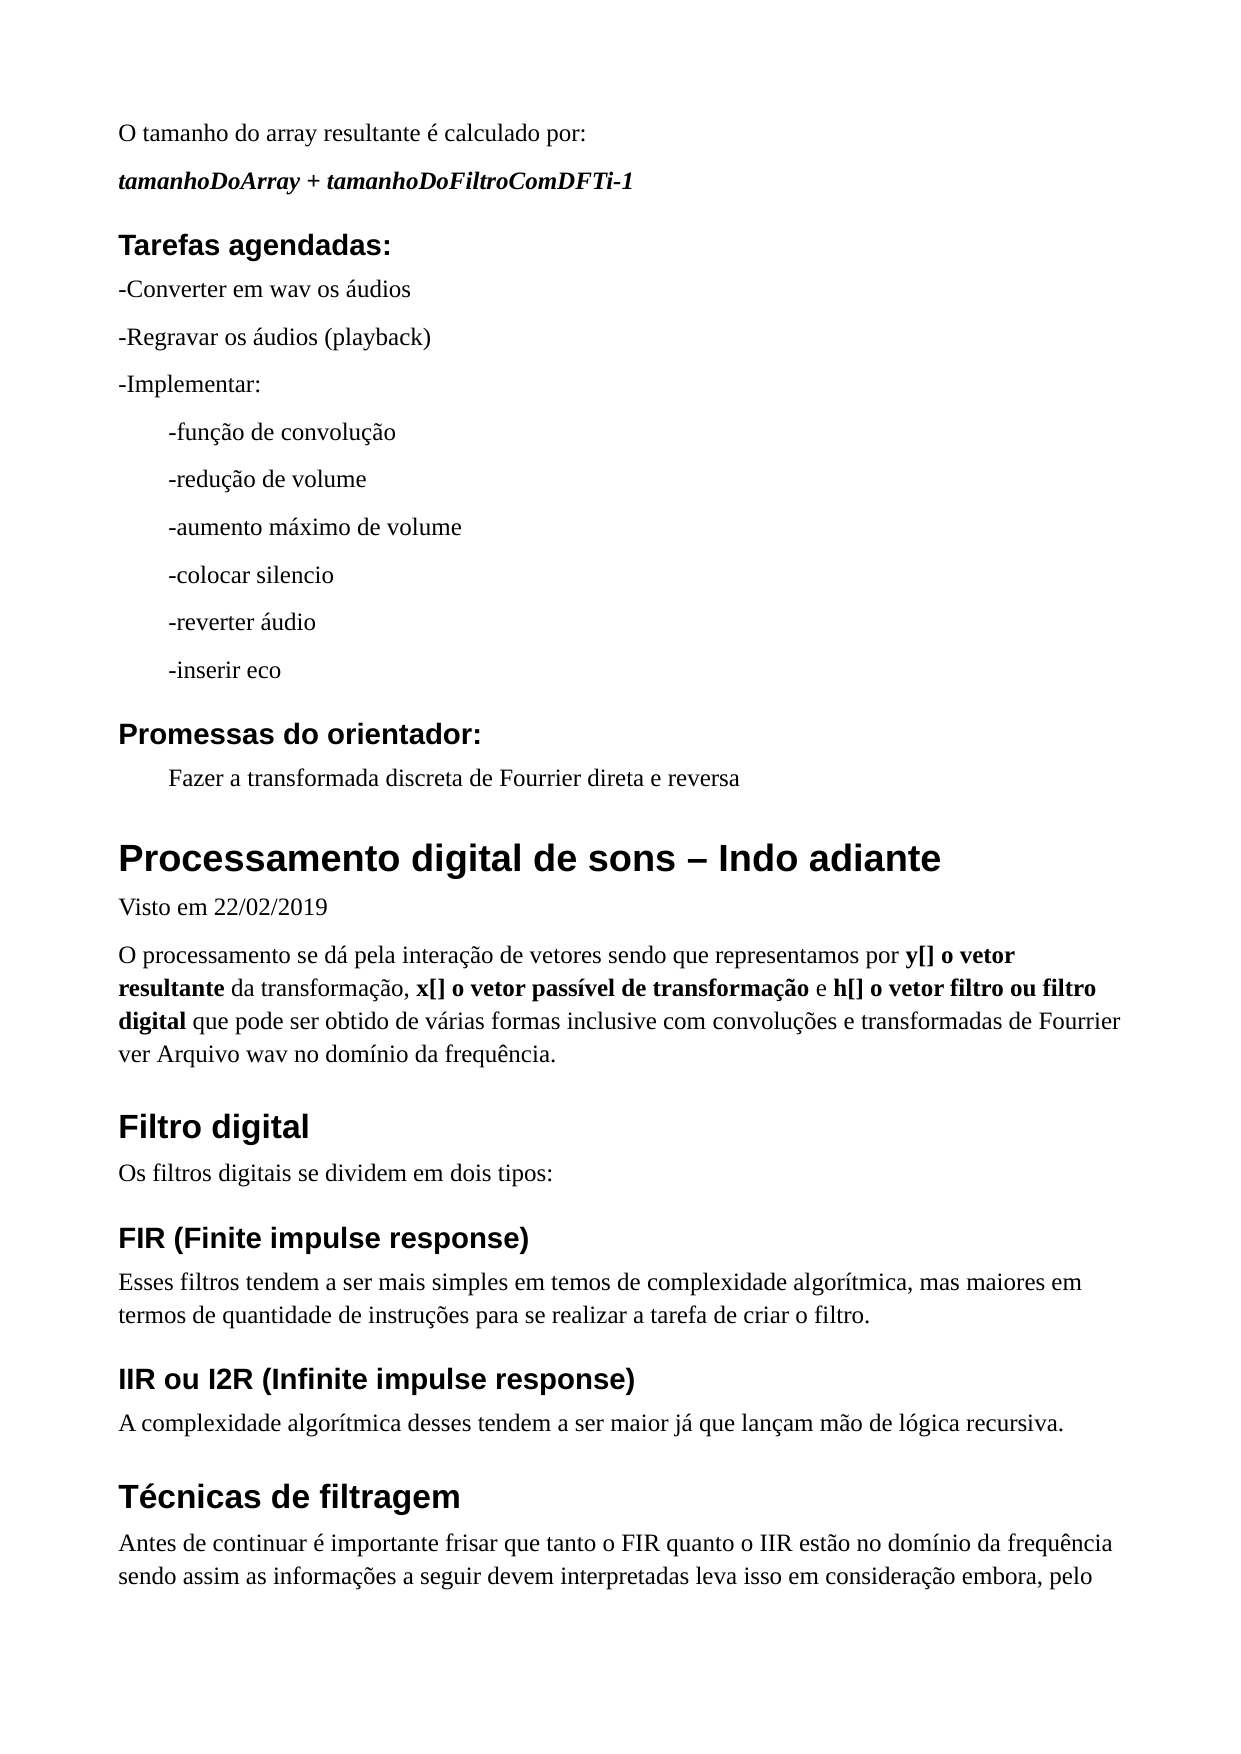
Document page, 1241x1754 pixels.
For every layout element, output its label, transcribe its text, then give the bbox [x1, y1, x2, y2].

subtitle Promessas do orientador: [118, 717, 1122, 751]
text Os filtros digitais se dividem em dois tipos: [118, 1158, 1122, 1187]
subtitle FIR (Finite impulse response) [118, 1221, 1122, 1254]
text Antes de continuar é importante frisar que tanto o FIR quanto o IIR estão no domínio da frequência sendo assim as informações a seguir devem interpretadas leva isso em consideração embora, pelo [118, 1528, 1122, 1590]
text -função de convolução [118, 417, 1122, 446]
text -reverter áudio [118, 607, 1122, 636]
text -colocar silencio [118, 560, 1122, 588]
text -Converter em wav os áudios [118, 274, 1122, 303]
subtitle IIR ou I2R (Infinite impulse response) [118, 1362, 1122, 1396]
text O processamento se dá pela interação de vetores sendo que representamos por y[] o vetor resultante da transformação, x[] o vetor passível de transformação e h[] o vetor filtro ou filtro digital que pode ser obtido de várias formas inclusive com convoluções e transformadas de Fourrier ver Arquivo wav no domínio da frequência. [118, 940, 1122, 1068]
subtitle Técnicas de filtragem [118, 1477, 1122, 1515]
text Fazer a transformada discreta de Fourrier direta e reversa [118, 763, 1122, 792]
subtitle Processamento digital de sons – Indo adiante [118, 836, 1122, 880]
text Esses filtros tendem a ser mais simples em temos de complexidade algorítmica, mas maiores em termos de quantidade de instruções para se realizar a tarefa de criar o filtro. [118, 1267, 1122, 1329]
text A complexidade algorítmica desses tendem a ser maior já que lançam mão de lógica recursiva. [118, 1408, 1122, 1437]
text -Regravar os áudios (playback) [118, 322, 1122, 351]
text O tamanho do array resultante é calculado por: [118, 118, 1122, 147]
text Visto em 22/02/2019 [118, 892, 1122, 921]
text -aumento máximo de volume [118, 512, 1122, 541]
text -Implementar: [118, 369, 1122, 398]
subtitle Tarefas agendadas: [118, 228, 1122, 262]
text -inserir eco [118, 655, 1122, 684]
text tamanhoDoArray + tamanhoDoFiltroComDFTi-1 [118, 166, 1122, 194]
subtitle Filtro digital [118, 1107, 1122, 1146]
text -redução de volume [118, 464, 1122, 493]
